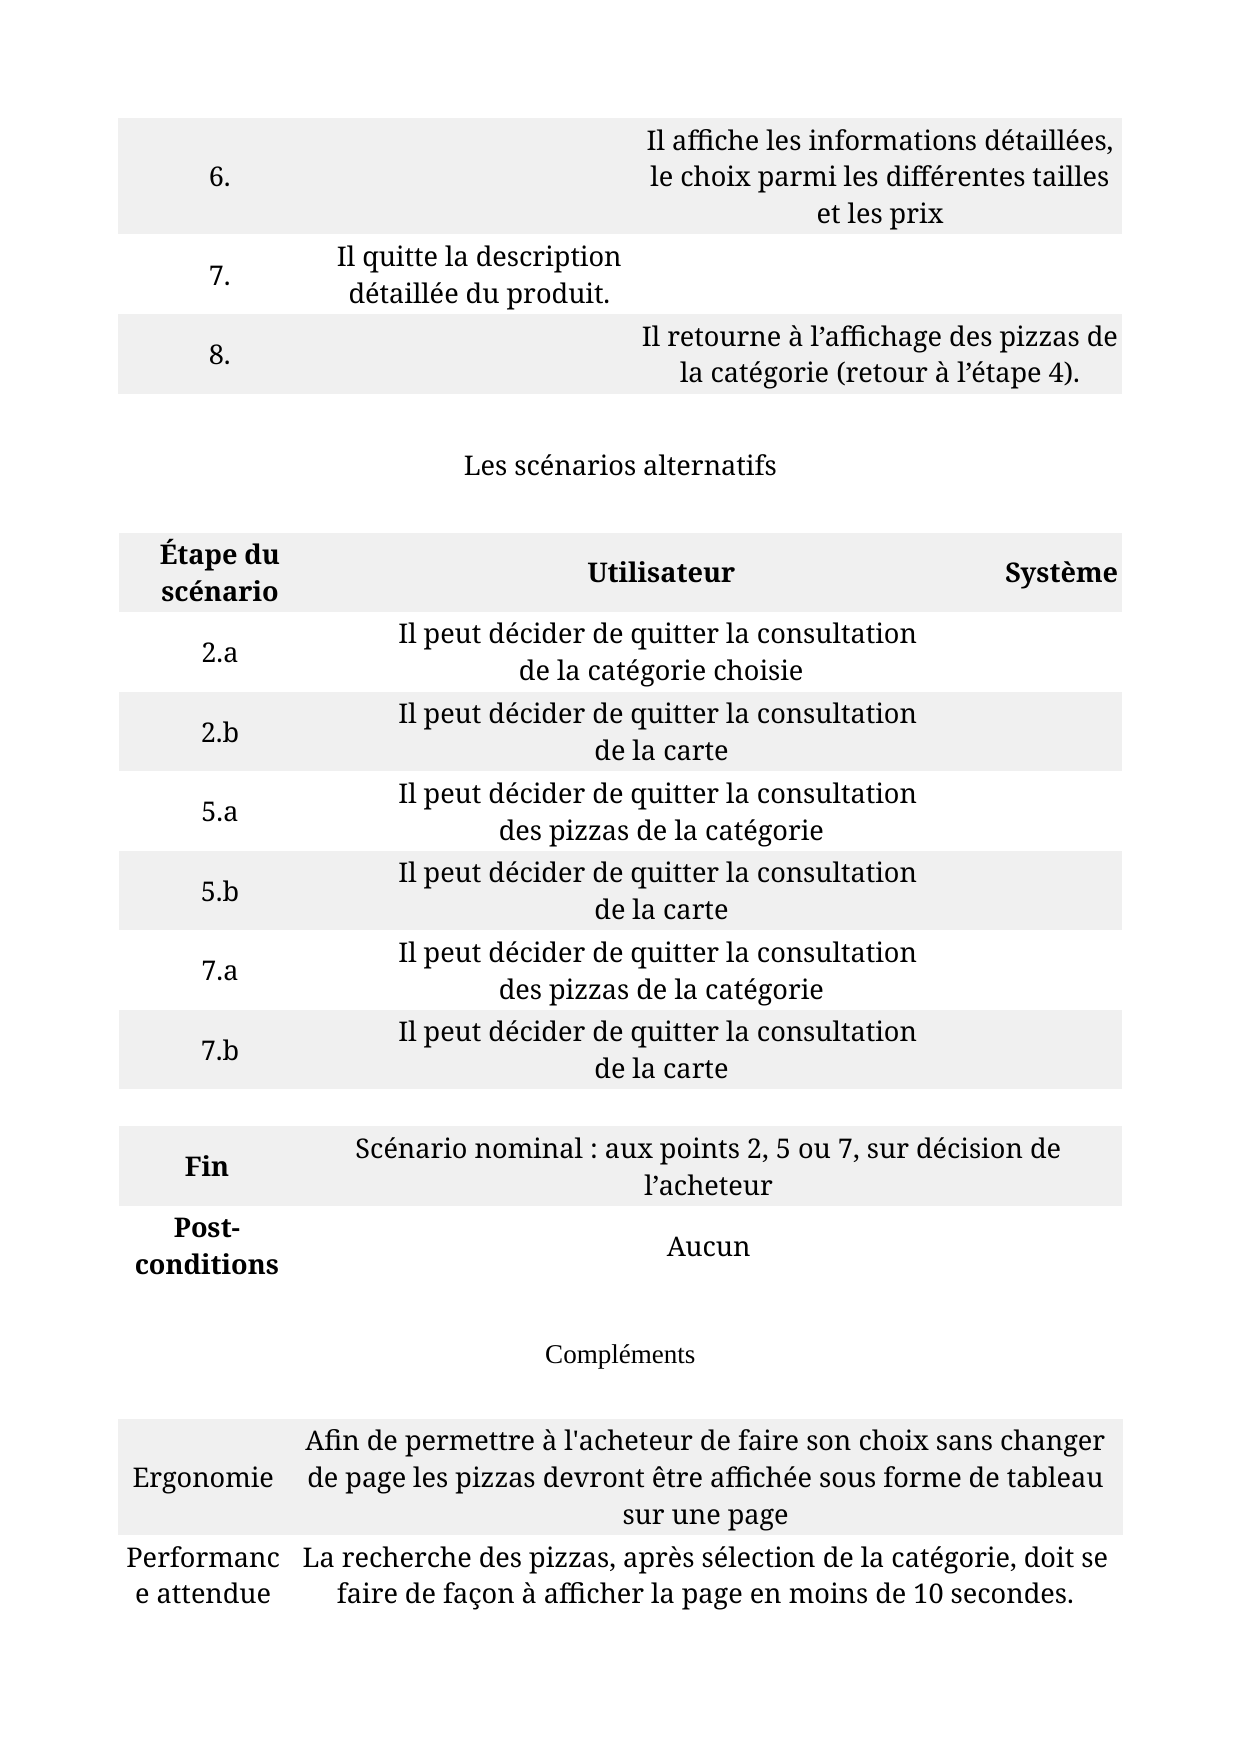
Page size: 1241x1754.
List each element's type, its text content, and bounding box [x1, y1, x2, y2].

table_cell [321, 314, 638, 394]
table_cell 2.b [119, 692, 321, 771]
text Les scénarios alternatifs [118, 446, 1122, 483]
table_cell [1001, 851, 1122, 930]
table_header Ergonomie [118, 1419, 288, 1535]
table_cell [638, 235, 1122, 314]
table_cell Il peut décider de quitter la consultation de la carte [321, 692, 1001, 771]
table_cell 6. [118, 118, 321, 234]
table_cell [321, 118, 638, 234]
table_cell Post-conditions [119, 1206, 295, 1286]
table_cell 7.b [119, 1010, 321, 1089]
table_cell 8. [118, 314, 321, 394]
table_cell Il peut décider de quitter la consultation des pizzas de la catégorie [321, 771, 1001, 851]
table_cell Il quitte la description détaillée du produit. [321, 235, 638, 314]
table_cell 7.a [119, 930, 321, 1010]
table_header Afin de permettre à l'acheteur de faire son choix sans changer de page les pizzas devront être affichée sous forme de tableau sur une page [288, 1419, 1123, 1535]
table_cell Il peut décider de quitter la consultation de la carte [321, 851, 1001, 930]
table_cell [1001, 930, 1122, 1010]
table_cell [1001, 692, 1122, 771]
table_header Fin [119, 1126, 295, 1206]
table_cell Performance attendue [118, 1535, 288, 1615]
table_cell 5.a [119, 771, 321, 851]
table_header Système [1001, 533, 1122, 612]
table_cell Il peut décider de quitter la consultation des pizzas de la catégorie [321, 930, 1001, 1010]
table_cell Il retourne à l’affichage des pizzas de la catégorie (retour à l’étape 4). [638, 314, 1122, 394]
table_cell [1001, 771, 1122, 851]
table_cell [1001, 1010, 1122, 1089]
table_cell Aucun [295, 1206, 1122, 1286]
table_cell Il peut décider de quitter la consultation de la carte [321, 1010, 1001, 1089]
table_header Scénario nominal : aux points 2, 5 ou 7, sur décision de l’acheteur [295, 1126, 1122, 1206]
table_header Étape du scénario [119, 533, 321, 612]
table_cell 2.a [119, 612, 321, 692]
table_cell Il affiche les informations détaillées, le choix parmi les différentes tailles et les prix [638, 118, 1122, 234]
text Compléments [118, 1338, 1122, 1369]
table_cell La recherche des pizzas, après sélection de la catégorie, doit se faire de façon à afficher la page en moins de 10 secondes. [288, 1535, 1123, 1615]
table_cell 5.b [119, 851, 321, 930]
table_cell Il peut décider de quitter la consultation de la catégorie choisie [321, 612, 1001, 692]
table_header Utilisateur [321, 533, 1001, 612]
table_cell [1001, 612, 1122, 692]
table_cell 7. [118, 235, 321, 314]
